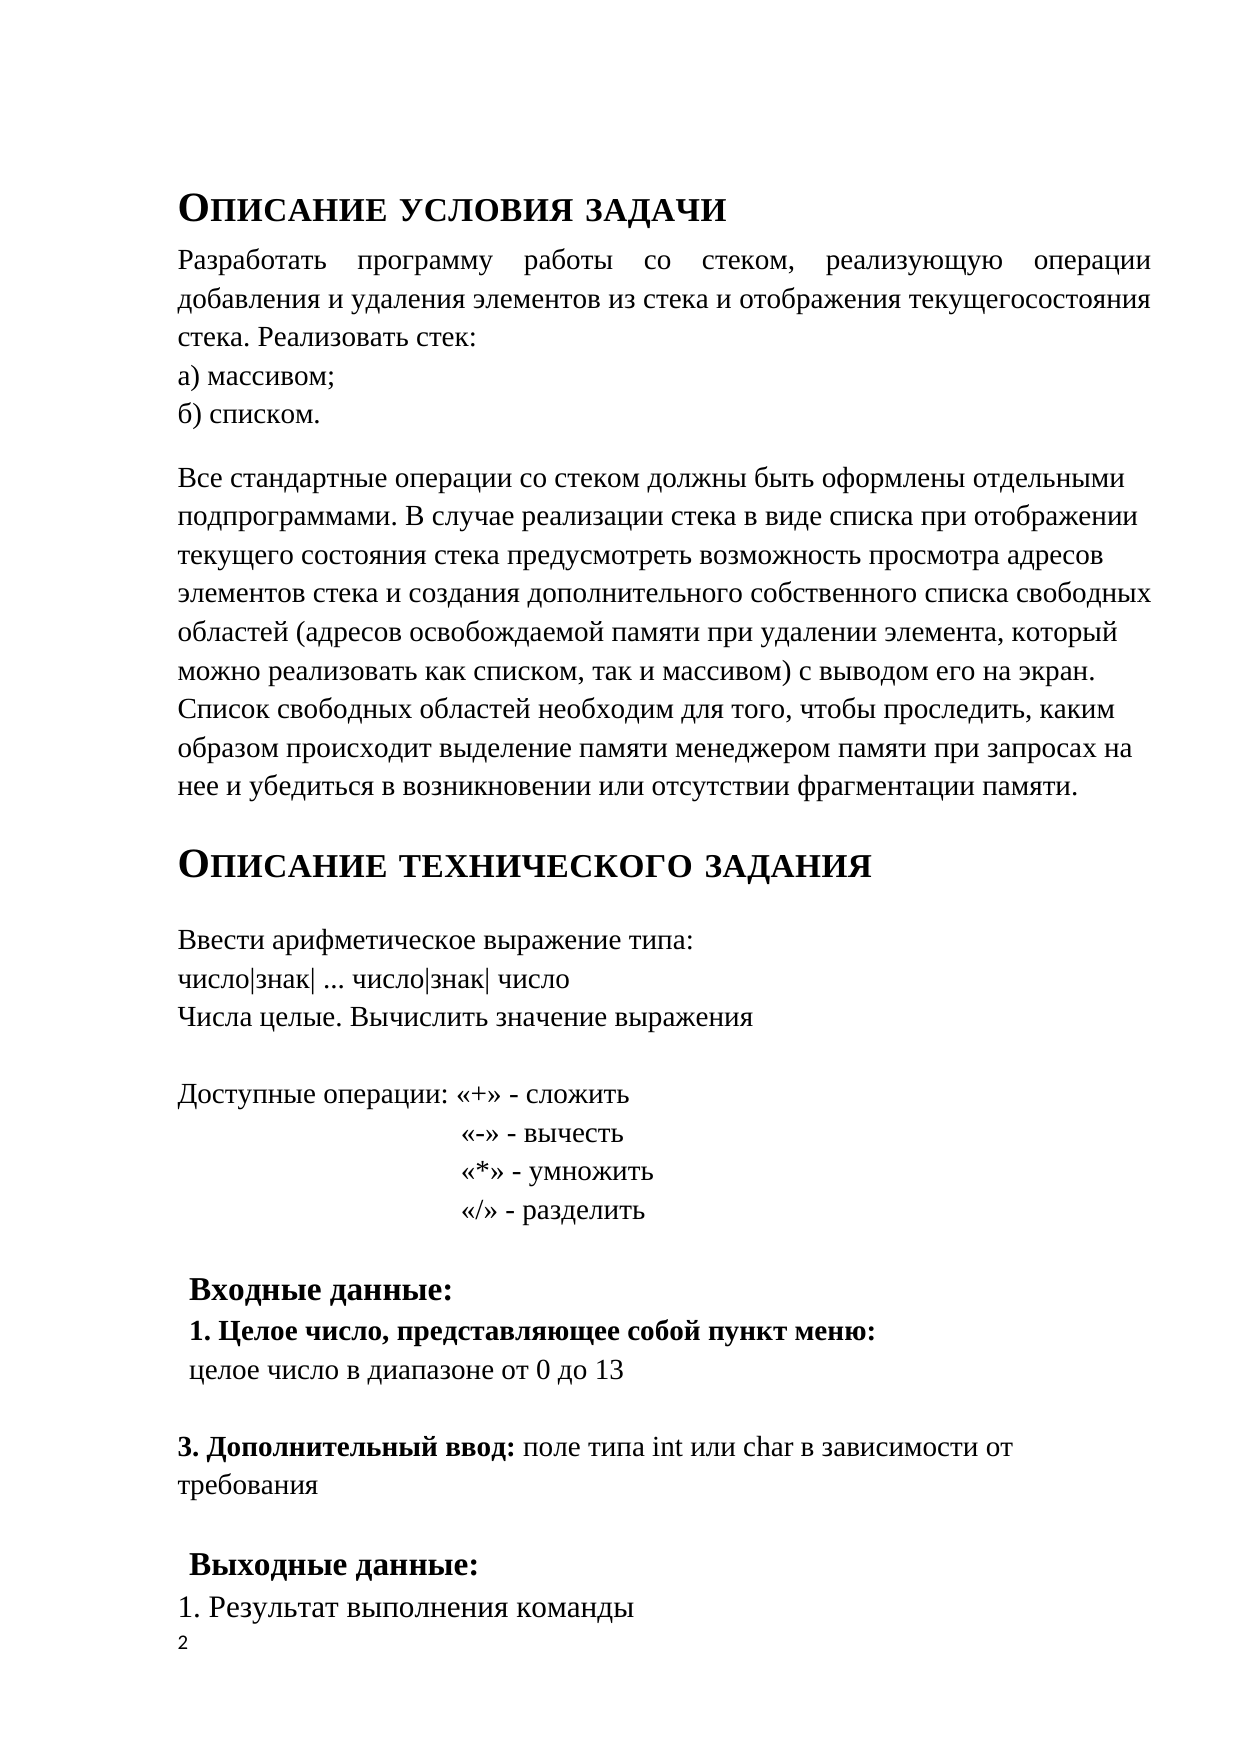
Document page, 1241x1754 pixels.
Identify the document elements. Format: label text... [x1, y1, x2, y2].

list Ввести арифметическое выражение типа: [177, 922, 1152, 956]
subtitle Описание технического задания [177, 838, 1152, 886]
list «*» - умножить [177, 1153, 1152, 1187]
text Разработать программу работы со стеком, реализующую операции добавления и удаления элементов из стека и отображения текущегосостояния стека. Реализовать стек: [177, 242, 1152, 353]
list 1. Результат выполнения команды [177, 1588, 1152, 1624]
list 1. Целое число, представляющее собой пункт меню: [189, 1313, 1152, 1347]
text б) списком. [177, 396, 1152, 430]
list Числа целые. Вычислить значение выражения [177, 999, 1152, 1033]
text а) массивом; [177, 358, 1152, 391]
list Выходные данные: [189, 1544, 1152, 1583]
list число|знак| ... число|знак| число [177, 961, 1152, 994]
list 3. Дополнительный ввод: поле типа int или char в зависимости от требования [177, 1429, 1152, 1501]
list «-» - вычесть [177, 1115, 1152, 1148]
subtitle Описание условия задачи [177, 183, 1152, 231]
list Доступные операции: «+» - сложить [177, 1076, 1152, 1110]
list «/» - разделить [177, 1192, 1152, 1226]
list целое число в диапазоне от 0 до 13 [189, 1352, 1152, 1385]
text Все стандартные операции со стеком должны быть оформлены отдельными подпрограммами. В случае реализации стека в виде списка при отображении текущего состояния стека предусмотреть возможность просмотра адресов элементов стека и создания дополнительного собственного списка свободных областей (адресов освобождаемой памяти при удалении элемента, который можно реализовать как списком, так и массивом) с выводом его на экран. Список свободных областей необходим для того, чтобы проследить, каким образом происходит выделение памяти менеджером памяти при запросах на нее и убедиться в возникновении или отсутствии фрагментации памяти. [177, 460, 1152, 802]
list Входные данные: [189, 1269, 1152, 1307]
